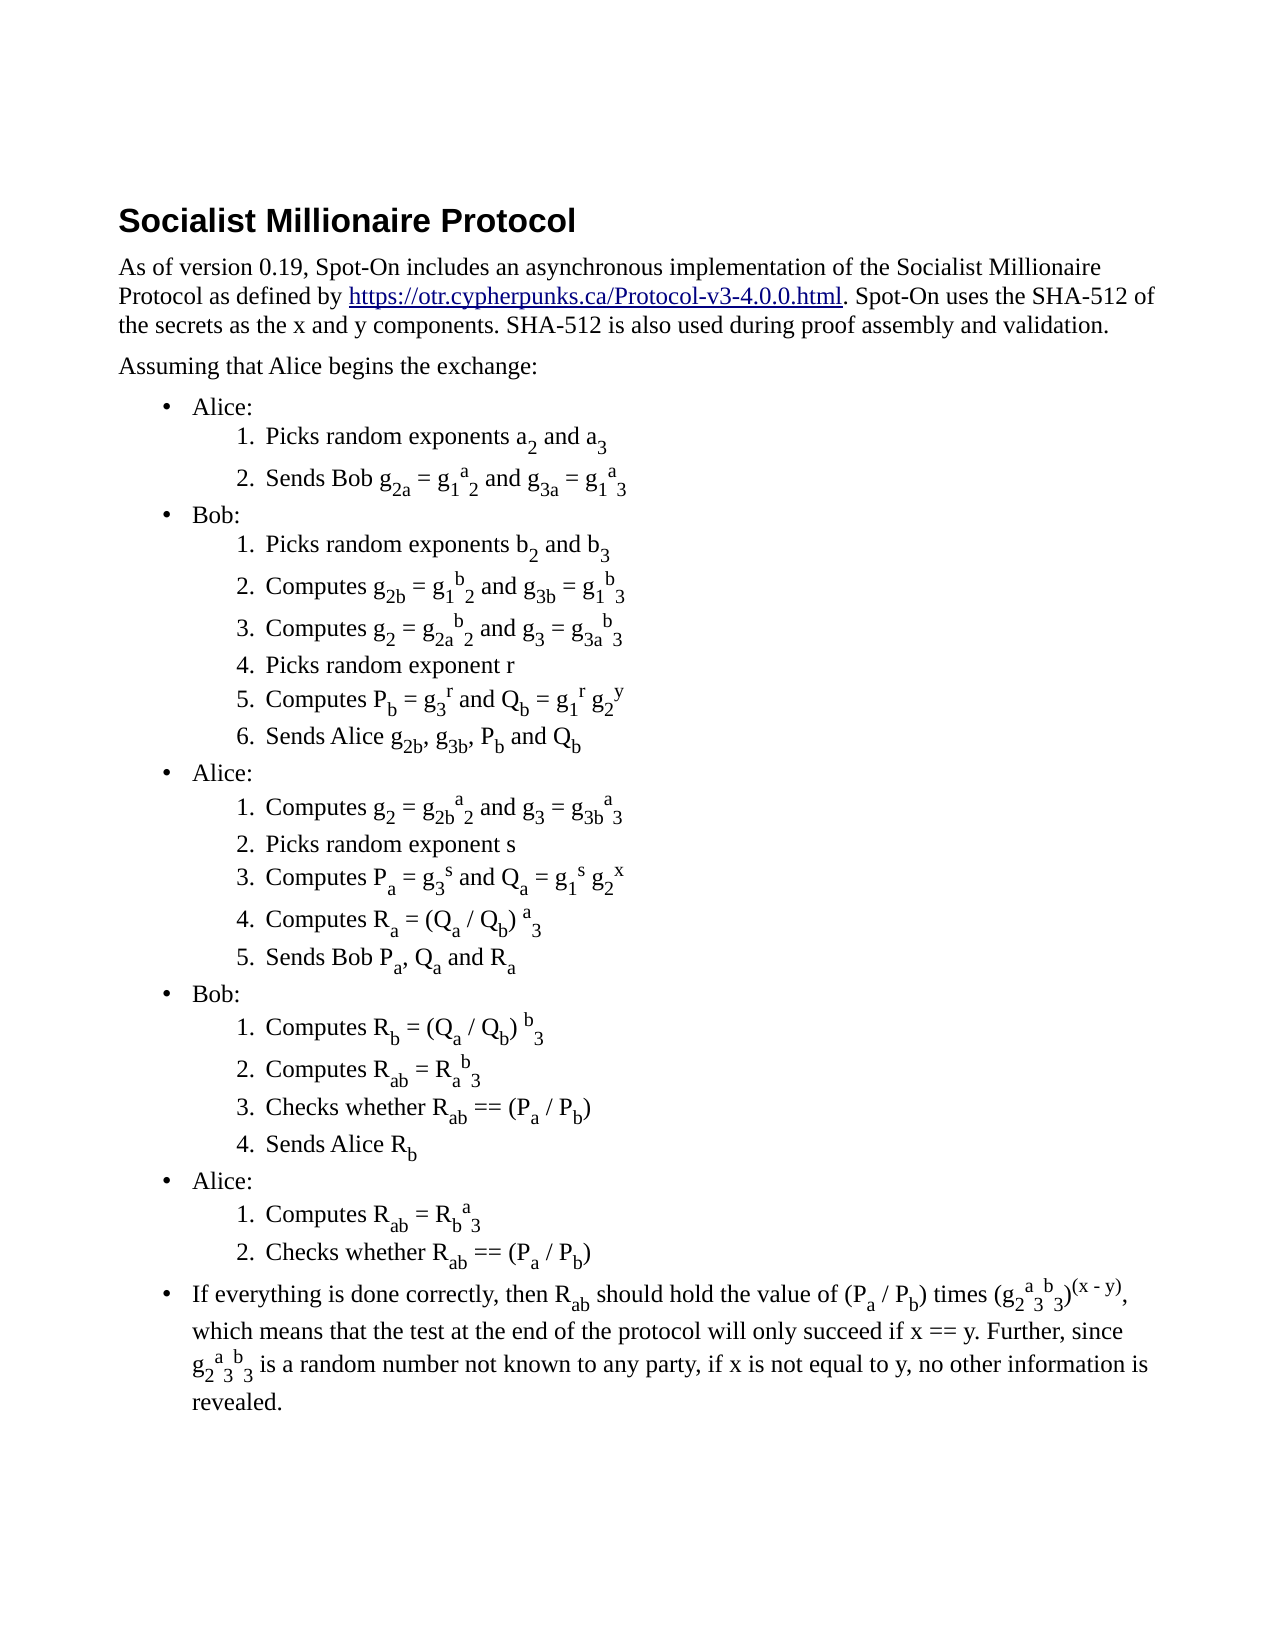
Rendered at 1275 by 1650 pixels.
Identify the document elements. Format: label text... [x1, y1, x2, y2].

list Computes Rab = Rba3 [236, 1195, 1157, 1237]
list Sends Alice g2b, g3b, Pb and Qb [236, 721, 1157, 758]
list Computes Rab = Rab3 [236, 1049, 1157, 1092]
list Picks random exponent s [236, 829, 1157, 858]
text Assuming that Alice begins the exchange: [118, 351, 1157, 380]
subtitle Socialist Millionaire Protocol [118, 201, 1157, 240]
list Alice: [162, 1166, 1157, 1195]
list Checks whether Rab == (Pa / Pb) [236, 1092, 1157, 1129]
list Bob: [162, 500, 1157, 529]
list If everything is done correctly, then Rab should hold the value of (Pa / Pb) times (g2a3b3)(x - y), which means that the test at the end of the protocol will only succeed if x == y. Further, since g2a3b3 is a random number not known to any party, if x is not equal to y, no other information is revealed. [162, 1274, 1157, 1415]
list Sends Bob g2a = g1a2 and g3a = g1a3 [236, 458, 1157, 500]
list Computes Pb = g3r and Qb = g1r g2y [236, 679, 1157, 721]
list Computes Ra = (Qa / Qb) a3 [236, 900, 1157, 942]
list Picks random exponents a2 and a3 [236, 421, 1157, 458]
list Picks random exponents b2 and b3 [236, 529, 1157, 566]
list Sends Bob Pa, Qa and Ra [236, 942, 1157, 979]
text As of version 0.19, Spot-On includes an asynchronous implementation of the Socialist Millionaire Protocol as defined by https://otr.cypherpunks.ca/Protocol-v3-4.0.0.html. Spot-On uses the SHA-512 of the secrets as the x and y components. SHA-512 is also used during proof assembly and validation. [118, 252, 1157, 339]
list Alice: [162, 392, 1157, 421]
list Computes g2b = g1b2 and g3b = g1b3 [236, 566, 1157, 608]
list Computes g2 = g2ab2 and g3 = g3ab3 [236, 608, 1157, 650]
list Sends Alice Rb [236, 1129, 1157, 1166]
list Alice: [162, 758, 1157, 787]
list Computes Rb = (Qa / Qb) b3 [236, 1008, 1157, 1049]
list Checks whether Rab == (Pa / Pb) [236, 1237, 1157, 1274]
list Computes Pa = g3s and Qa = g1s g2x [236, 858, 1157, 900]
list Picks random exponent r [236, 650, 1157, 679]
list Bob: [162, 979, 1157, 1008]
list Computes g2 = g2ba2 and g3 = g3ba3 [236, 787, 1157, 829]
